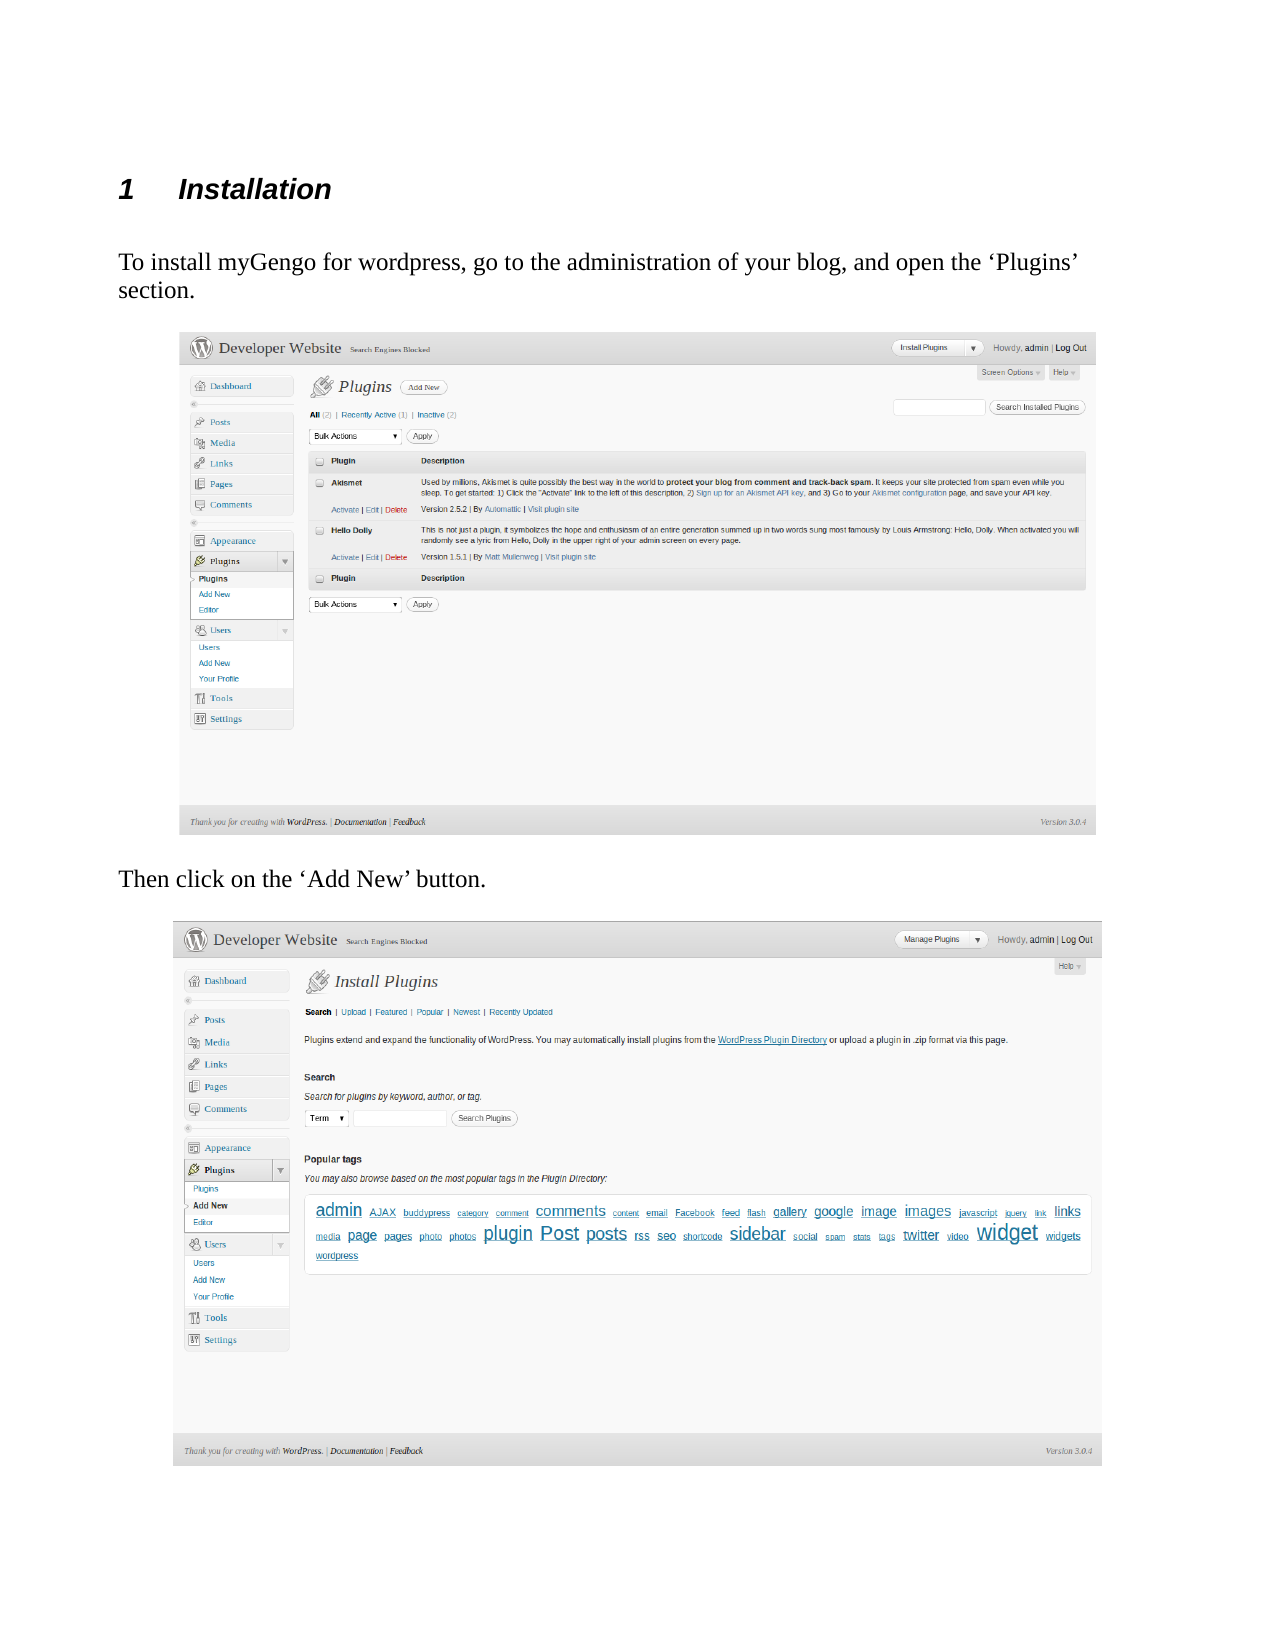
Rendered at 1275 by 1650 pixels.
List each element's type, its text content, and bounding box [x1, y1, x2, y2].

subtitle Installation [118, 172, 1157, 205]
picture [173, 921, 1102, 1466]
text Then click on the ‘Add New’ button. [118, 864, 1157, 892]
picture [179, 332, 1096, 835]
text To install myGengo for wordpress, go to the administration of your blog, and open the ‘Plugins’ section. [118, 247, 1157, 304]
